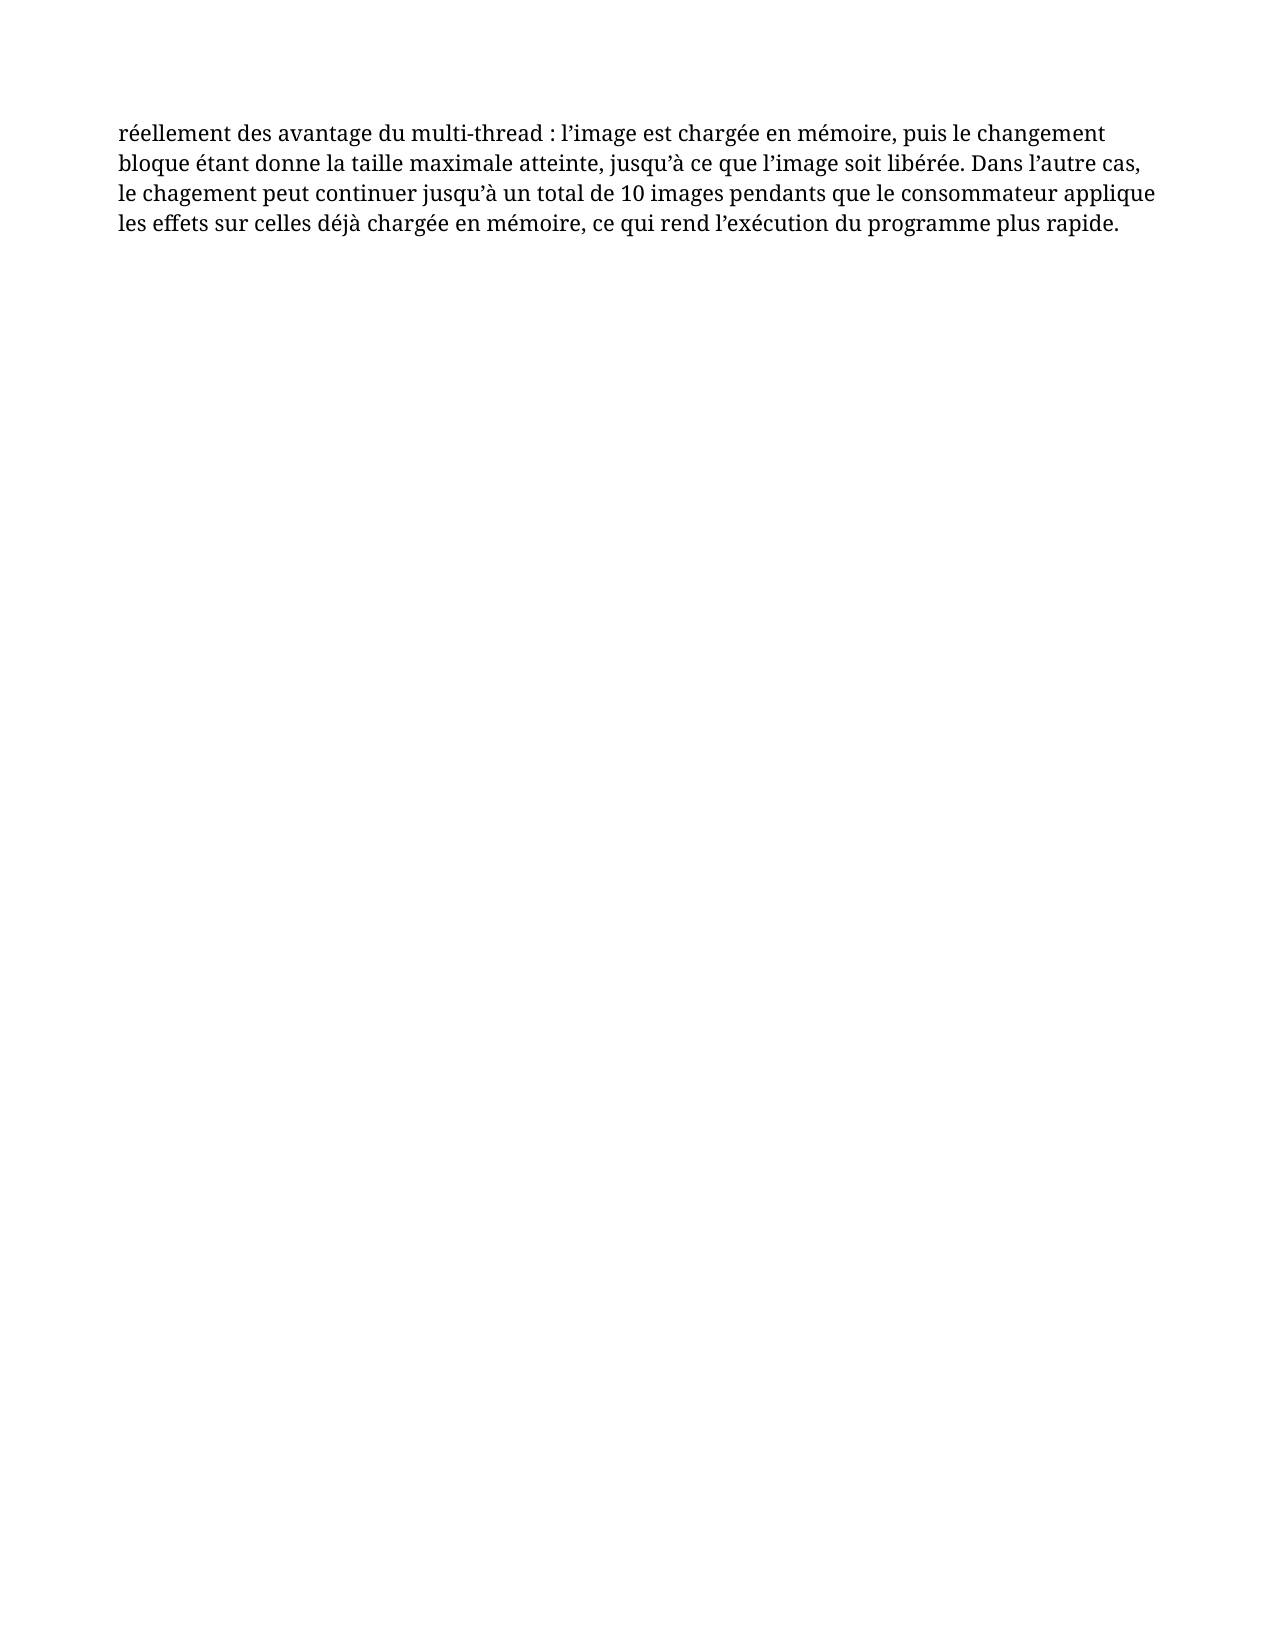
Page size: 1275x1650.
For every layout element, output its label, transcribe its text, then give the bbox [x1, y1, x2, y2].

text réellement des avantage du multi-thread : l’image est chargée en mémoire, puis le changement bloque étant donne la taille maximale atteinte, jusqu’à ce que l’image soit libérée. Dans l’autre cas, le chagement peut continuer jusqu’à un total de 10 images pendants que le consommateur applique les effets sur celles déjà chargée en mémoire, ce qui rend l’exécution du programme plus rapide. [118, 118, 1157, 237]
